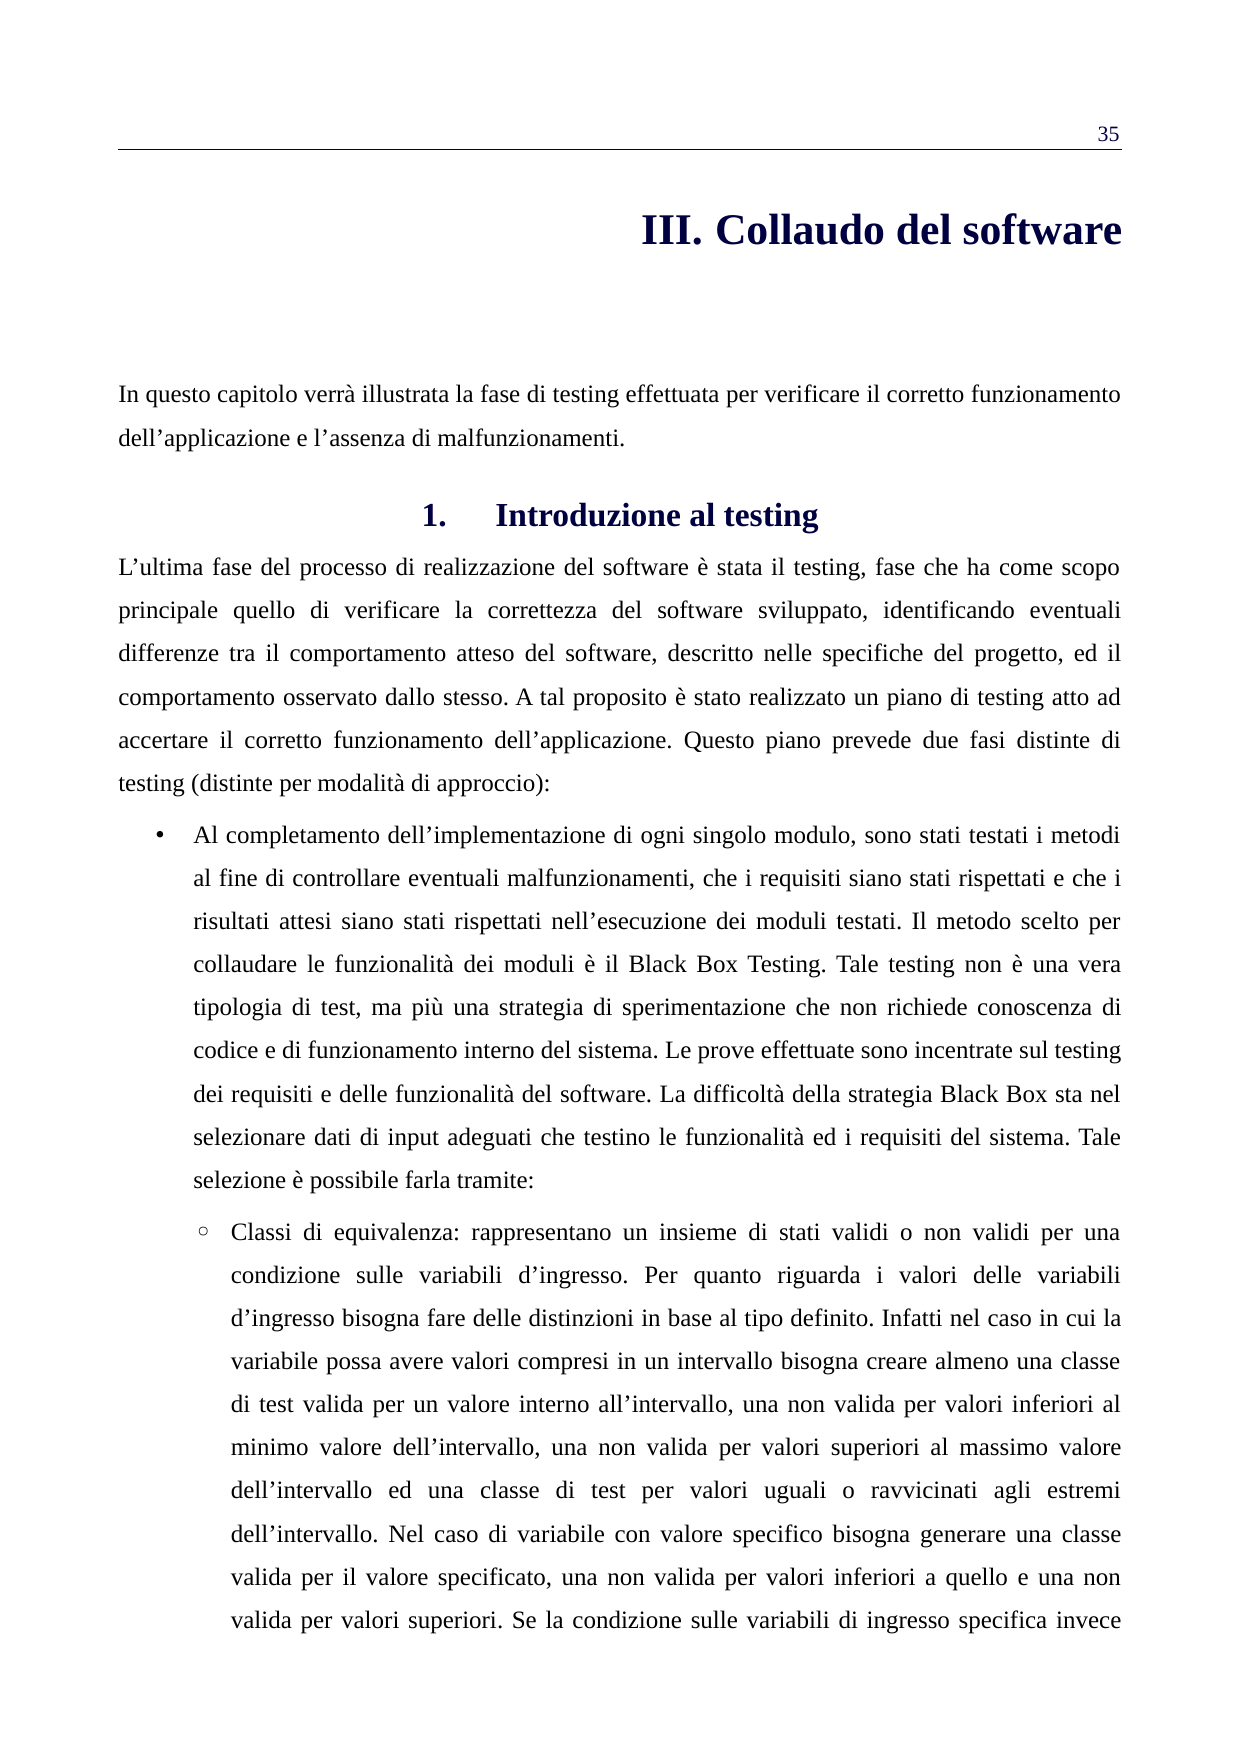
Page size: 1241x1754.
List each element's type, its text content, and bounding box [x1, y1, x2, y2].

subtitle Collaudo del software [118, 203, 1122, 254]
text L’ultima fase del processo di realizzazione del software è stata il testing, fase che ha come scopo principale quello di verificare la correttezza del software sviluppato, identificando eventuali differenze tra il comportamento atteso del software, descritto nelle specifiche del progetto, ed il comportamento osservato dallo stesso. A tal proposito è stato realizzato un piano di testing atto ad accertare il corretto funzionamento dell’applicazione. Questo piano prevede due fasi distinte di testing (distinte per modalità di approccio): [118, 552, 1122, 797]
subtitle Introduzione al testing [118, 495, 1122, 534]
list Classi di equivalenza: rappresentano un insieme di stati validi o non validi per una condizione sulle variabili d’ingresso. Per quanto riguarda i valori delle variabili d’ingresso bisogna fare delle distinzioni in base al tipo definito. Infatti nel caso in cui la variabile possa avere valori compresi in un intervallo bisogna creare almeno una classe di test valida per un valore interno all’intervallo, una non valida per valori inferiori al minimo valore dell’intervallo, una non valida per valori superiori al massimo valore dell’intervallo ed una classe di test per valori uguali o ravvicinati agli estremi dell’intervallo. Nel caso di variabile con valore specifico bisogna generare una classe valida per il valore specificato, una non valida per valori inferiori a quello e una non valida per valori superiori. Se la condizione sulle variabili di ingresso specifica invece [193, 1217, 1122, 1634]
text In questo capitolo verrà illustrata la fase di testing effettuata per verificare il corretto funzionamento dell’applicazione e l’assenza di malfunzionamenti. [118, 379, 1122, 451]
list Al completamento dell’implementazione di ogni singolo modulo, sono stati testati i metodi al fine di controllare eventuali malfunzionamenti, che i requisiti siano stati rispettati e che i risultati attesi siano stati rispettati nell’esecuzione dei moduli testati. Il metodo scelto per collaudare le funzionalità dei moduli è il Black Box Testing. Tale testing non è una vera tipologia di test, ma più una strategia di sperimentazione che non richiede conoscenza di codice e di funzionamento interno del sistema. Le prove effettuate sono incentrate sul testing dei requisiti e delle funzionalità del software. La difficoltà della strategia Black Box sta nel selezionare dati di input adeguati che testino le funzionalità ed i requisiti del sistema. Tale selezione è possibile farla tramite: [156, 820, 1122, 1194]
